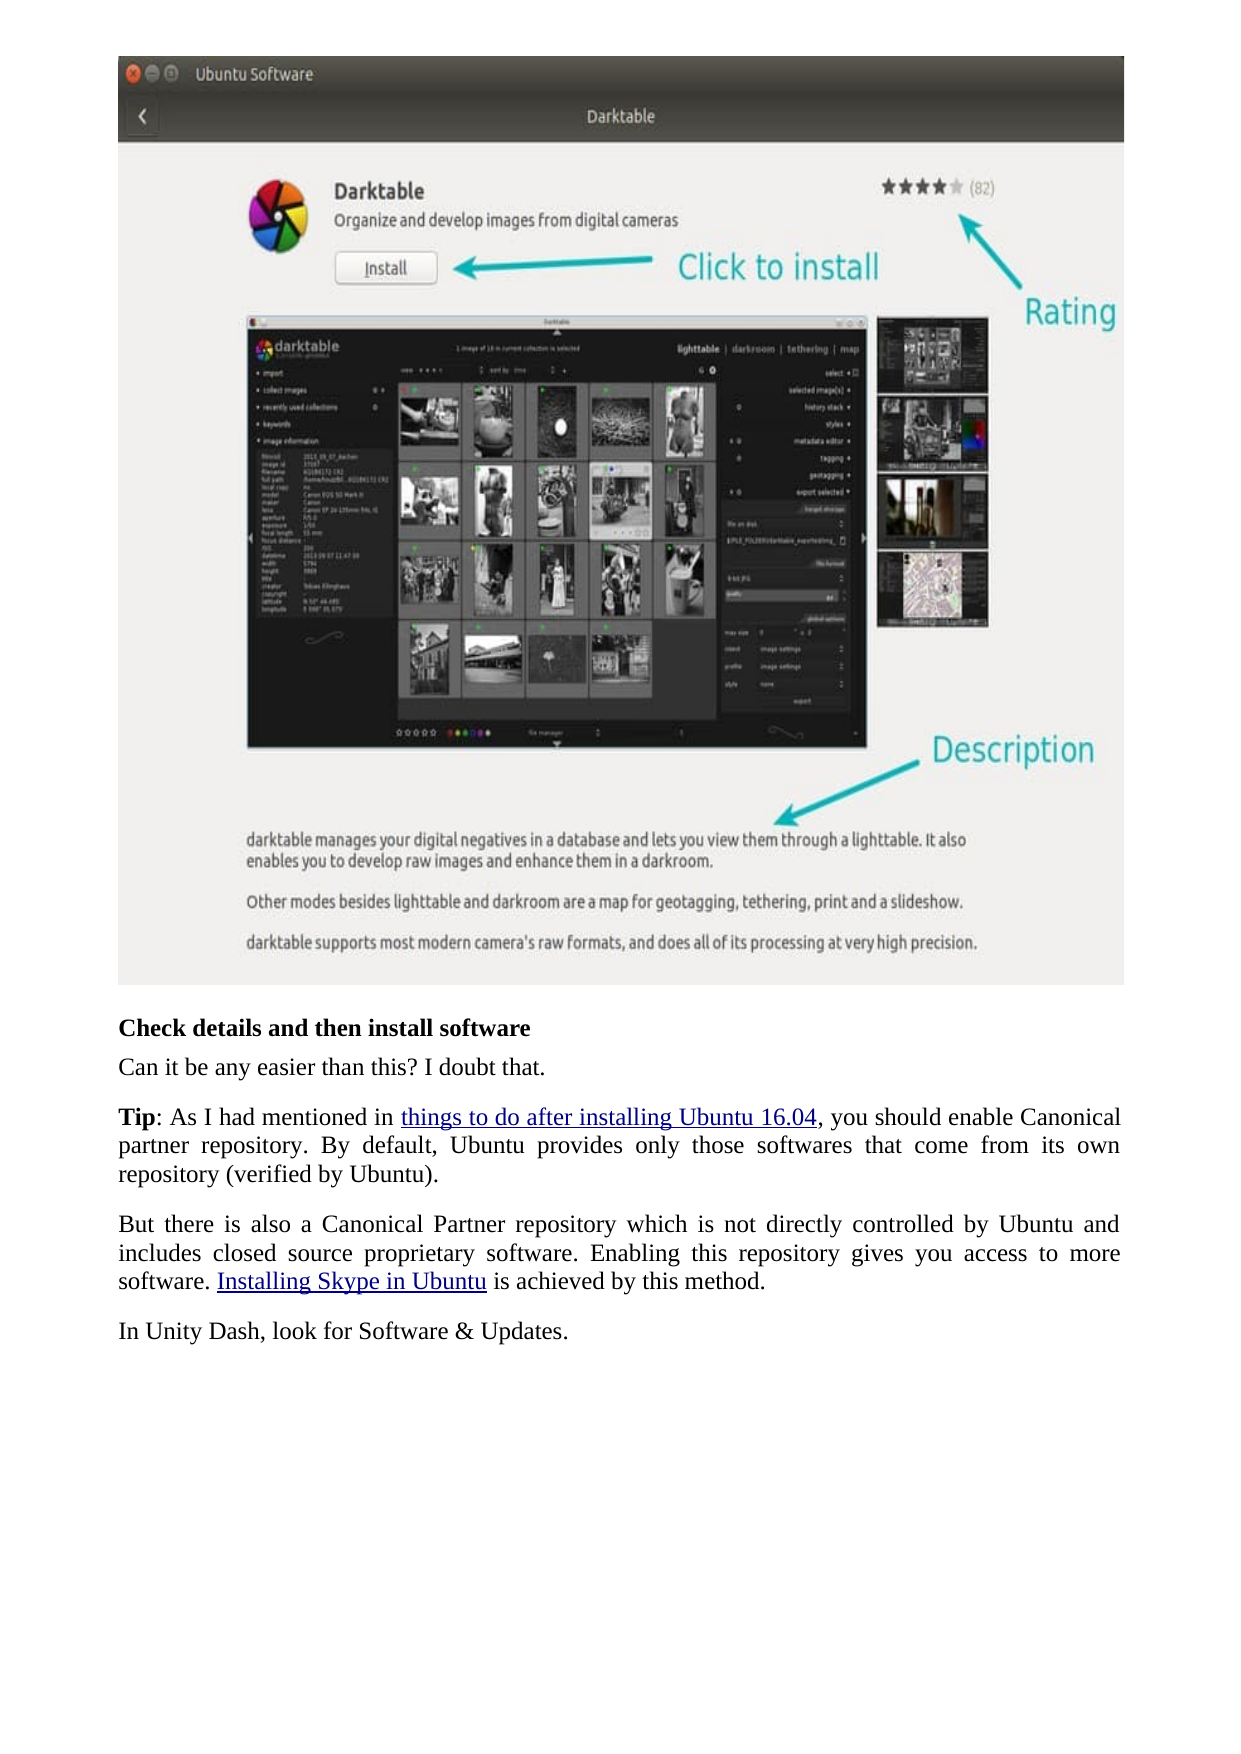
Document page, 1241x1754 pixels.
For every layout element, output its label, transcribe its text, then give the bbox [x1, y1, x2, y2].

text Tip: As I had mentioned in things to do after installing Ubuntu 16.04, you should enable Canonical partner repository. By default, Ubuntu provides only those softwares that come from its own repository (verified by Ubuntu). [118, 1102, 1122, 1188]
text Can it be any easier than this? I doubt that. [118, 1052, 1122, 1081]
text In Unity Dash, look for Software & Updates. [118, 1316, 1122, 1345]
text But there is also a Canonical Partner repository which is not directly controlled by Ubuntu and includes closed source proprietary software. Enabling this repository gives you access to more software. Installing Skype in Ubuntu is achieved by this method. [118, 1209, 1122, 1295]
text Check details and then install software [118, 1013, 1122, 1042]
